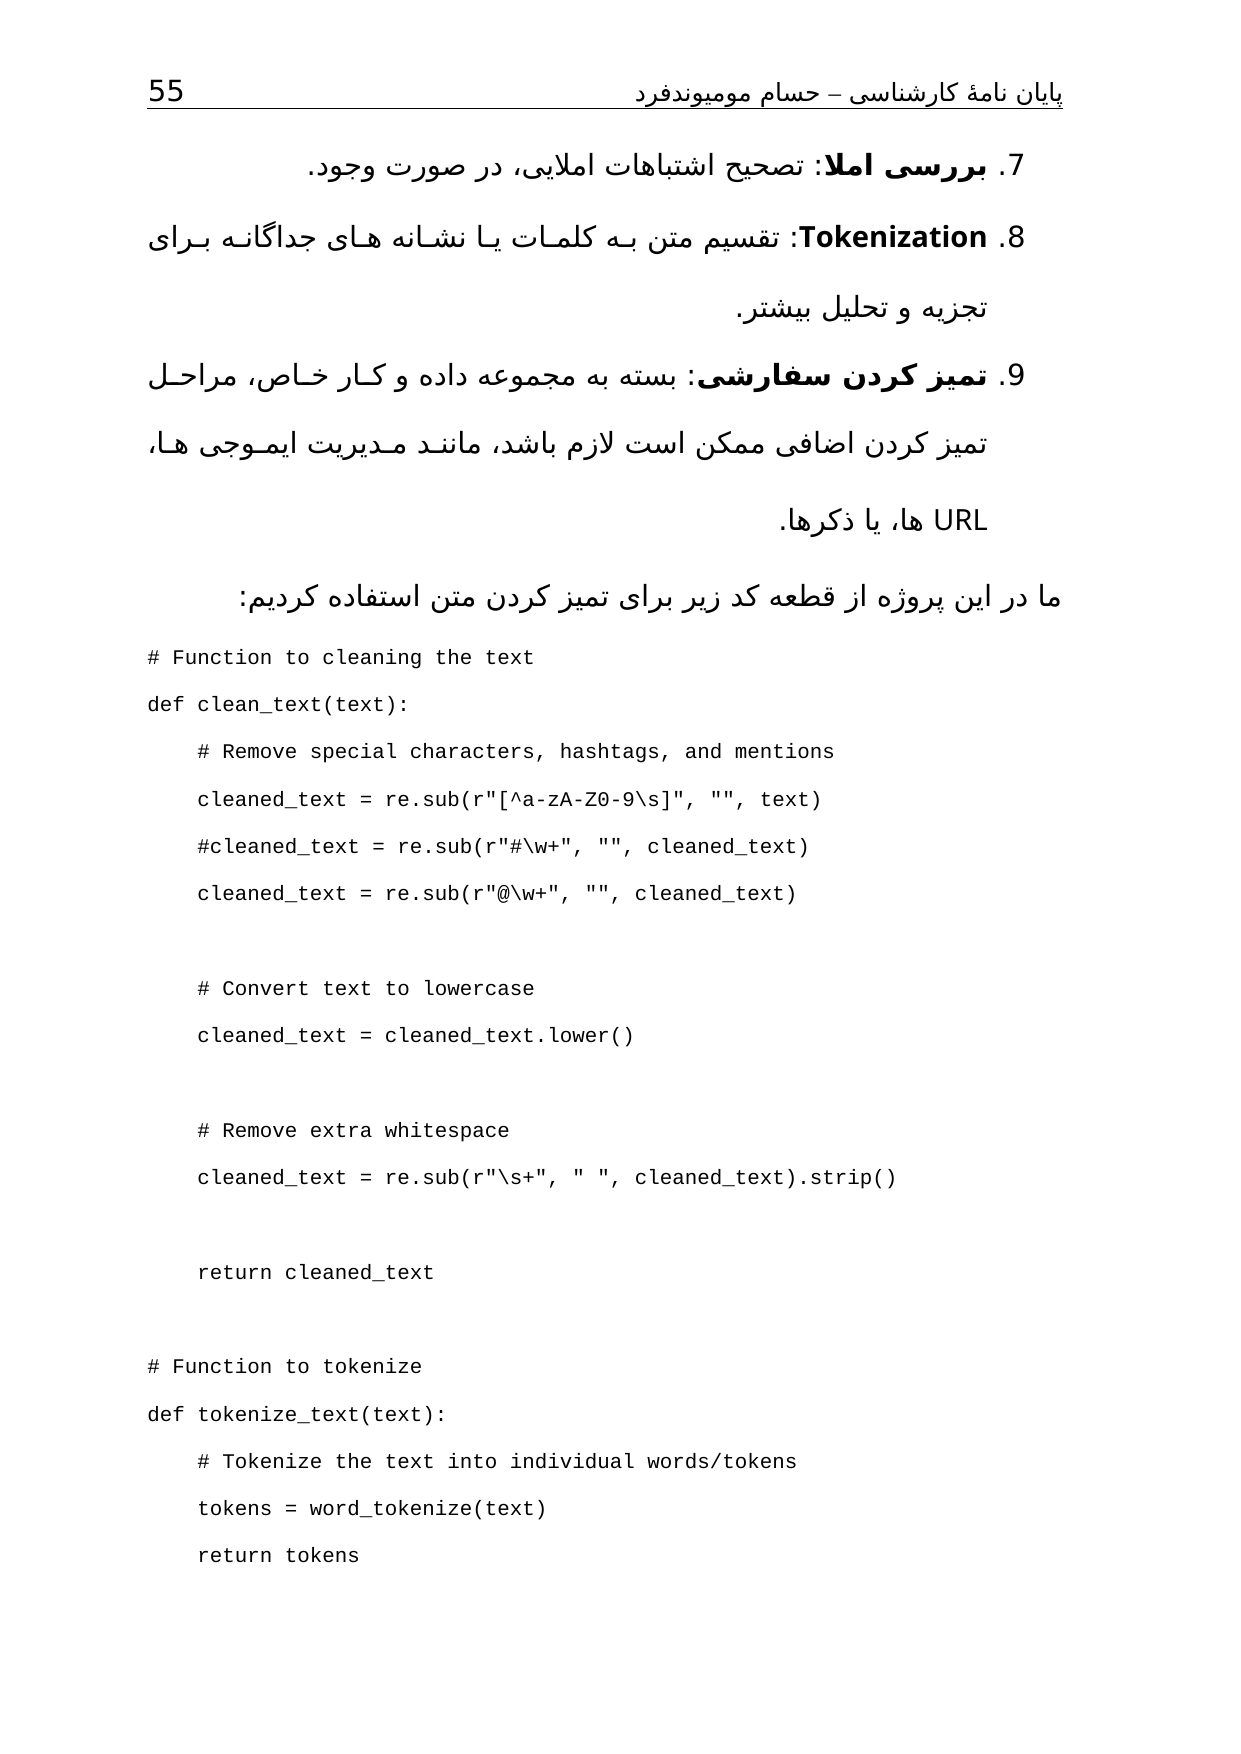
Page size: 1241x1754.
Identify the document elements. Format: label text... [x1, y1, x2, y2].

list تمیز کردن سفارشی: بسته به مجموعه داده و کار خاص، مراحل تمیز کردن اضافی ممکن است لازم باشد، مانند مدیریت ایموجی ها، URL ها، یا ذکرها. [147, 358, 1026, 539]
text tokens = word_tokenize(text) [147, 1498, 1063, 1522]
text def clean_text(text): [147, 694, 1063, 718]
text return cleaned_text [147, 1262, 1063, 1285]
text #cleaned_text = re.sub(r"#\w+", "", cleaned_text) [147, 836, 1063, 860]
text # Remove extra whitespace [147, 1120, 1063, 1143]
text cleaned_text = cleaned_text.lower() [147, 1025, 1063, 1049]
text ما در این پروژه از قطعه کد زیر برای تمیز کردن متن استفاده کردیم: [147, 579, 1063, 613]
text # Convert text to lowercase [147, 978, 1063, 1002]
text cleaned_text = re.sub(r"@\w+", "", cleaned_text) [147, 883, 1063, 907]
text # Remove special characters, hashtags, and mentions [147, 741, 1063, 765]
text # Tokenize the text into individual words/tokens [147, 1451, 1063, 1474]
text cleaned_text = re.sub(r"\s+", " ", cleaned_text).strip() [147, 1167, 1063, 1191]
text return tokens [147, 1545, 1063, 1569]
list Tokenization: تقسیم متن به کلمات یا نشانه های جداگانه برای تجزیه و تحلیل بیشتر. [147, 216, 1026, 324]
list بررسی املا: تصحیح اشتباهات املایی، در صورت وجود. [147, 148, 1026, 182]
text # Function to tokenize [147, 1356, 1063, 1380]
text cleaned_text = re.sub(r"[^a-zA-Z0-9\s]", "", text) [147, 789, 1063, 812]
text # Function to cleaning the text [147, 647, 1063, 671]
text def tokenize_text(text): [147, 1403, 1063, 1427]
